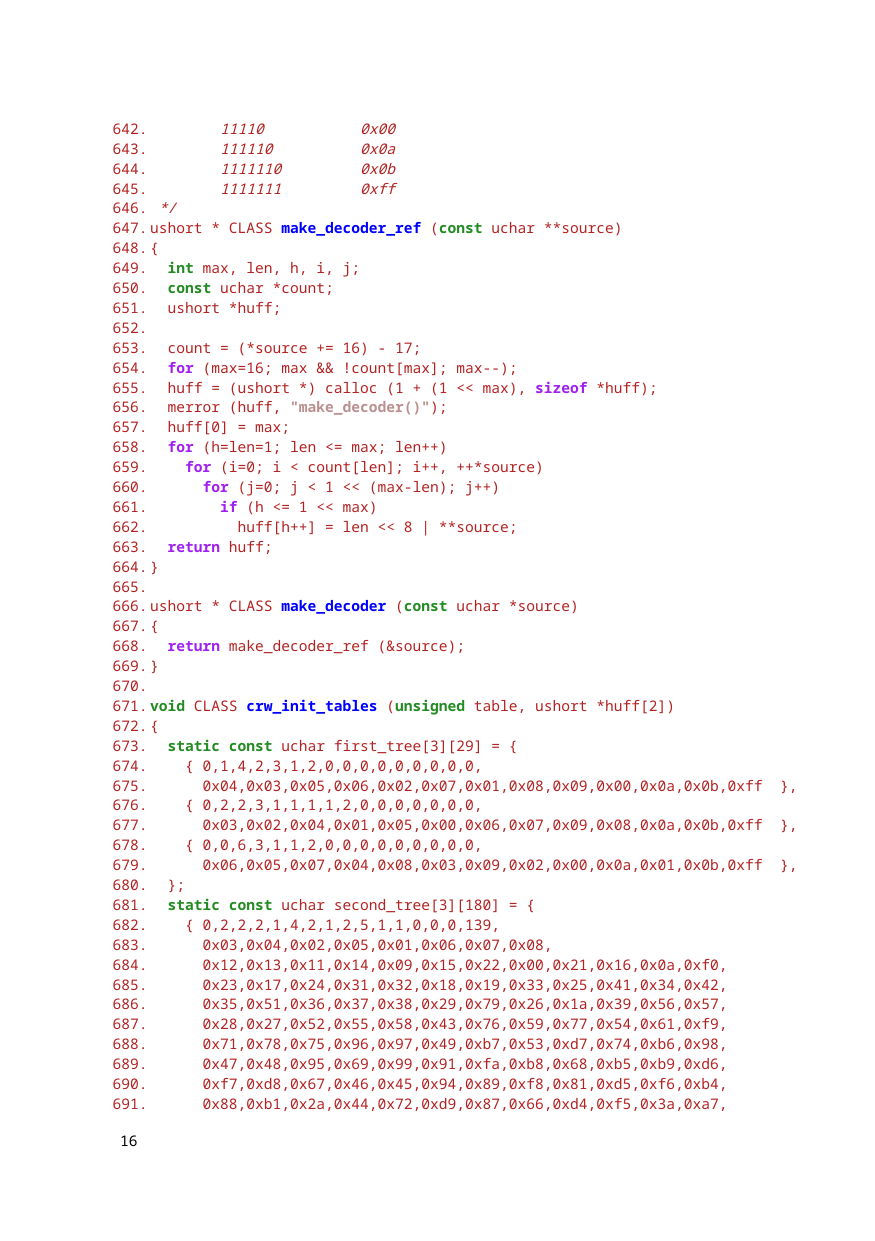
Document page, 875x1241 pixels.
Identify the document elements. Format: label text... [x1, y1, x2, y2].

list int max, len, h, i, j; [112, 258, 799, 278]
list 0x47,0x48,0x95,0x69,0x99,0x91,0xfa,0xb8,0x68,0xb5,0xb9,0xd6, [112, 1054, 799, 1074]
list 0x04,0x03,0x05,0x06,0x02,0x07,0x01,0x08,0x09,0x00,0x0a,0x0b,0xff }, [112, 775, 799, 795]
list for (i=0; i < count[len]; i++, ++*source) [112, 457, 799, 477]
list 11110 0x00 [112, 119, 799, 139]
list 1111110 0x0b [112, 158, 799, 178]
list { [112, 616, 799, 636]
list for (j=0; j < 1 << (max-len); j++) [112, 477, 799, 497]
list { 0,2,2,3,1,1,1,1,2,0,0,0,0,0,0,0, [112, 795, 799, 815]
list }; [112, 875, 799, 895]
list } [112, 556, 799, 576]
list for (max=16; max && !count[max]; max--); [112, 357, 799, 377]
list 1111111 0xff [112, 178, 799, 198]
list 0x71,0x78,0x75,0x96,0x97,0x49,0xb7,0x53,0xd7,0x74,0xb6,0x98, [112, 1034, 799, 1054]
list void CLASS crw_init_tables (unsigned table, ushort *huff[2]) [112, 696, 799, 716]
list huff[0] = max; [112, 417, 799, 437]
list return huff; [112, 537, 799, 556]
list { [112, 716, 799, 736]
list static const uchar second_tree[3][180] = { [112, 895, 799, 914]
list count = (*source += 16) - 17; [112, 338, 799, 357]
list } [112, 656, 799, 676]
list 0x28,0x27,0x52,0x55,0x58,0x43,0x76,0x59,0x77,0x54,0x61,0xf9, [112, 1014, 799, 1034]
list 0x12,0x13,0x11,0x14,0x09,0x15,0x22,0x00,0x21,0x16,0x0a,0xf0, [112, 954, 799, 974]
list static const uchar first_tree[3][29] = { [112, 736, 799, 755]
list 0x06,0x05,0x07,0x04,0x08,0x03,0x09,0x02,0x00,0x0a,0x01,0x0b,0xff }, [112, 855, 799, 875]
list for (h=len=1; len <= max; len++) [112, 437, 799, 457]
list */ [112, 198, 799, 218]
list 0x35,0x51,0x36,0x37,0x38,0x29,0x79,0x26,0x1a,0x39,0x56,0x57, [112, 994, 799, 1014]
list { [112, 238, 799, 258]
list return make_decoder_ref (&source); [112, 636, 799, 656]
list ushort *huff; [112, 298, 799, 318]
list 0x03,0x04,0x02,0x05,0x01,0x06,0x07,0x08, [112, 934, 799, 954]
list ushort * CLASS make_decoder_ref (const uchar **source) [112, 218, 799, 238]
list huff[h++] = len << 8 | **source; [112, 517, 799, 537]
list ushort * CLASS make_decoder (const uchar *source) [112, 596, 799, 616]
list const uchar *count; [112, 278, 799, 298]
list huff = (ushort *) calloc (1 + (1 << max), sizeof *huff); [112, 377, 799, 397]
list 111110 0x0a [112, 139, 799, 158]
list { 0,2,2,2,1,4,2,1,2,5,1,1,0,0,0,139, [112, 914, 799, 934]
list { 0,1,4,2,3,1,2,0,0,0,0,0,0,0,0,0, [112, 755, 799, 775]
list 0xf7,0xd8,0x67,0x46,0x45,0x94,0x89,0xf8,0x81,0xd5,0xf6,0xb4, [112, 1074, 799, 1094]
list if (h <= 1 << max) [112, 497, 799, 517]
list 0x03,0x02,0x04,0x01,0x05,0x00,0x06,0x07,0x09,0x08,0x0a,0x0b,0xff }, [112, 815, 799, 835]
list 0x23,0x17,0x24,0x31,0x32,0x18,0x19,0x33,0x25,0x41,0x34,0x42, [112, 974, 799, 994]
list 0x88,0xb1,0x2a,0x44,0x72,0xd9,0x87,0x66,0xd4,0xf5,0x3a,0xa7, [112, 1094, 799, 1113]
list merror (huff, "make_decoder()"); [112, 397, 799, 417]
list { 0,0,6,3,1,1,2,0,0,0,0,0,0,0,0,0, [112, 835, 799, 855]
